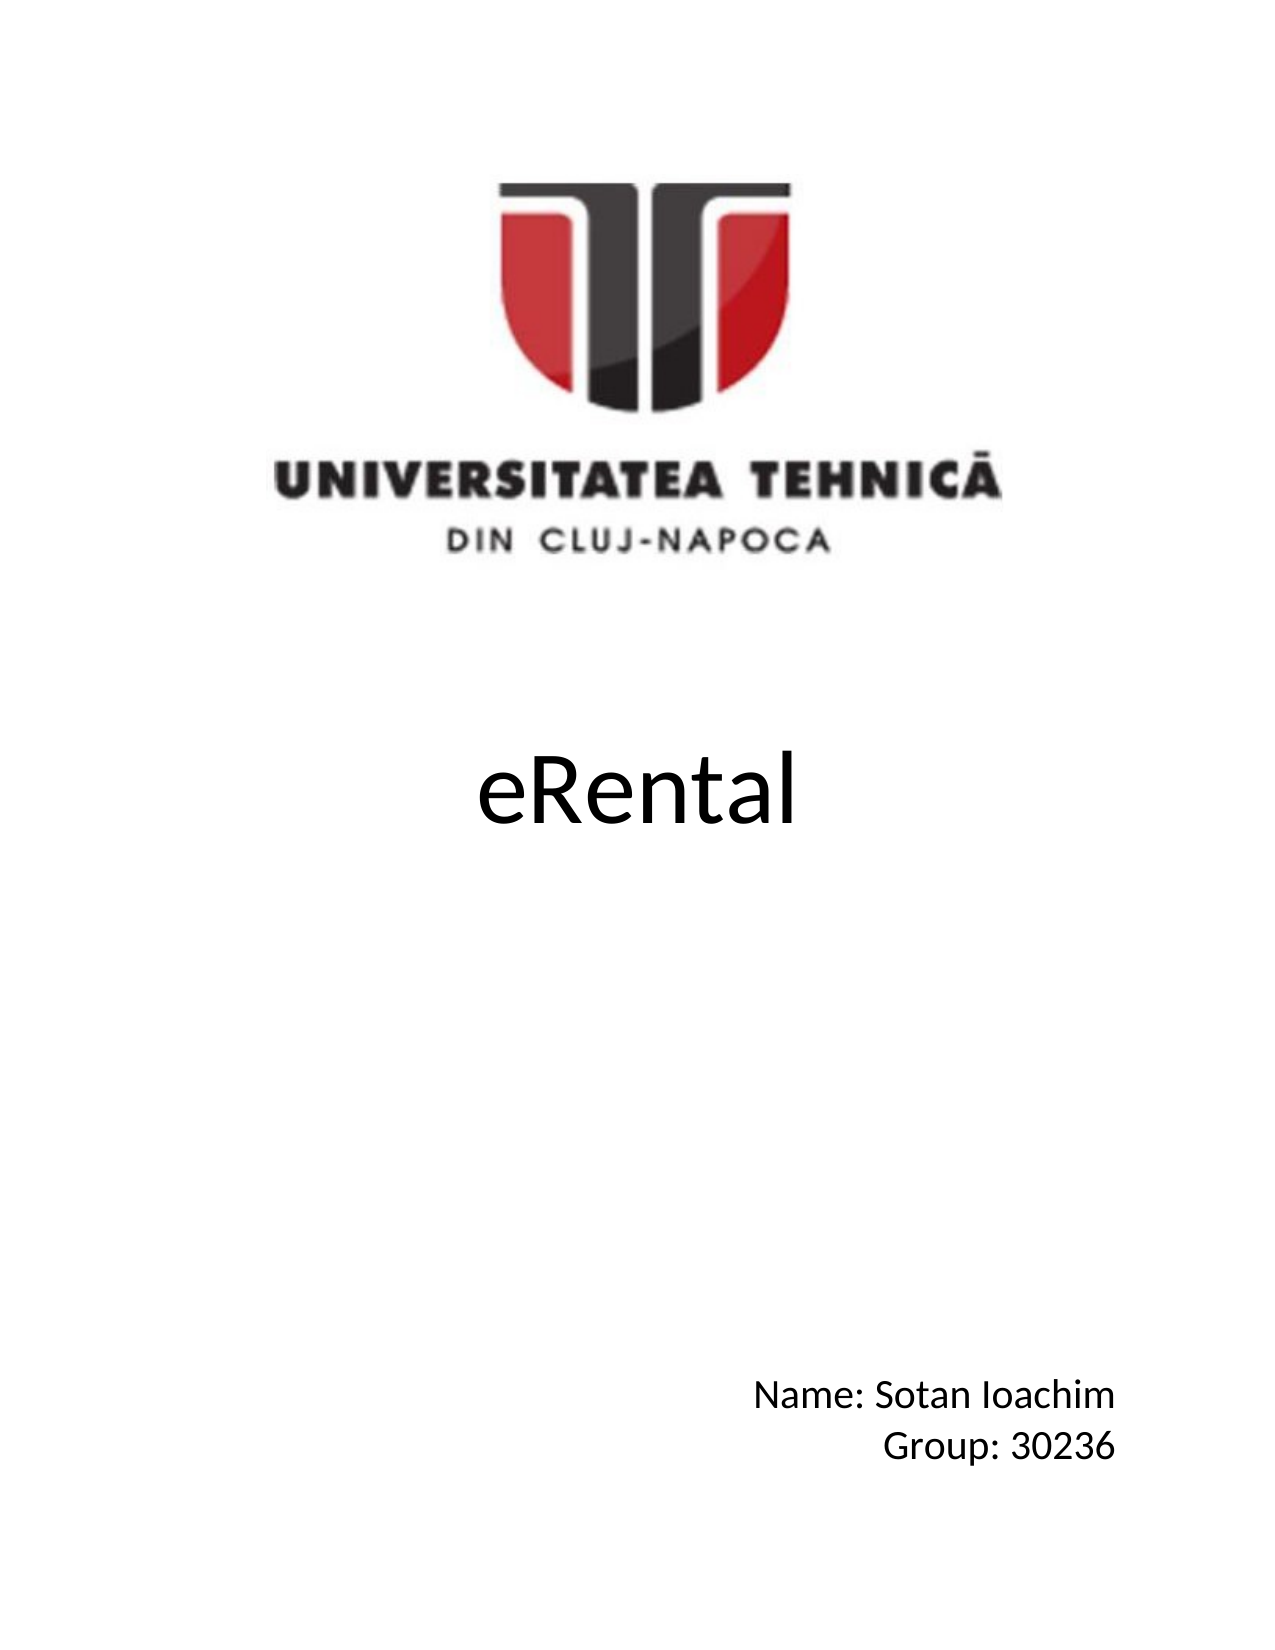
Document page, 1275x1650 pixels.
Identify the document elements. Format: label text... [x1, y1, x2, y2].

text Name: Sotan Ioachim [525, 1368, 1125, 1419]
text Group: 30236 [150, 1419, 1125, 1469]
text eRental [150, 722, 1125, 849]
